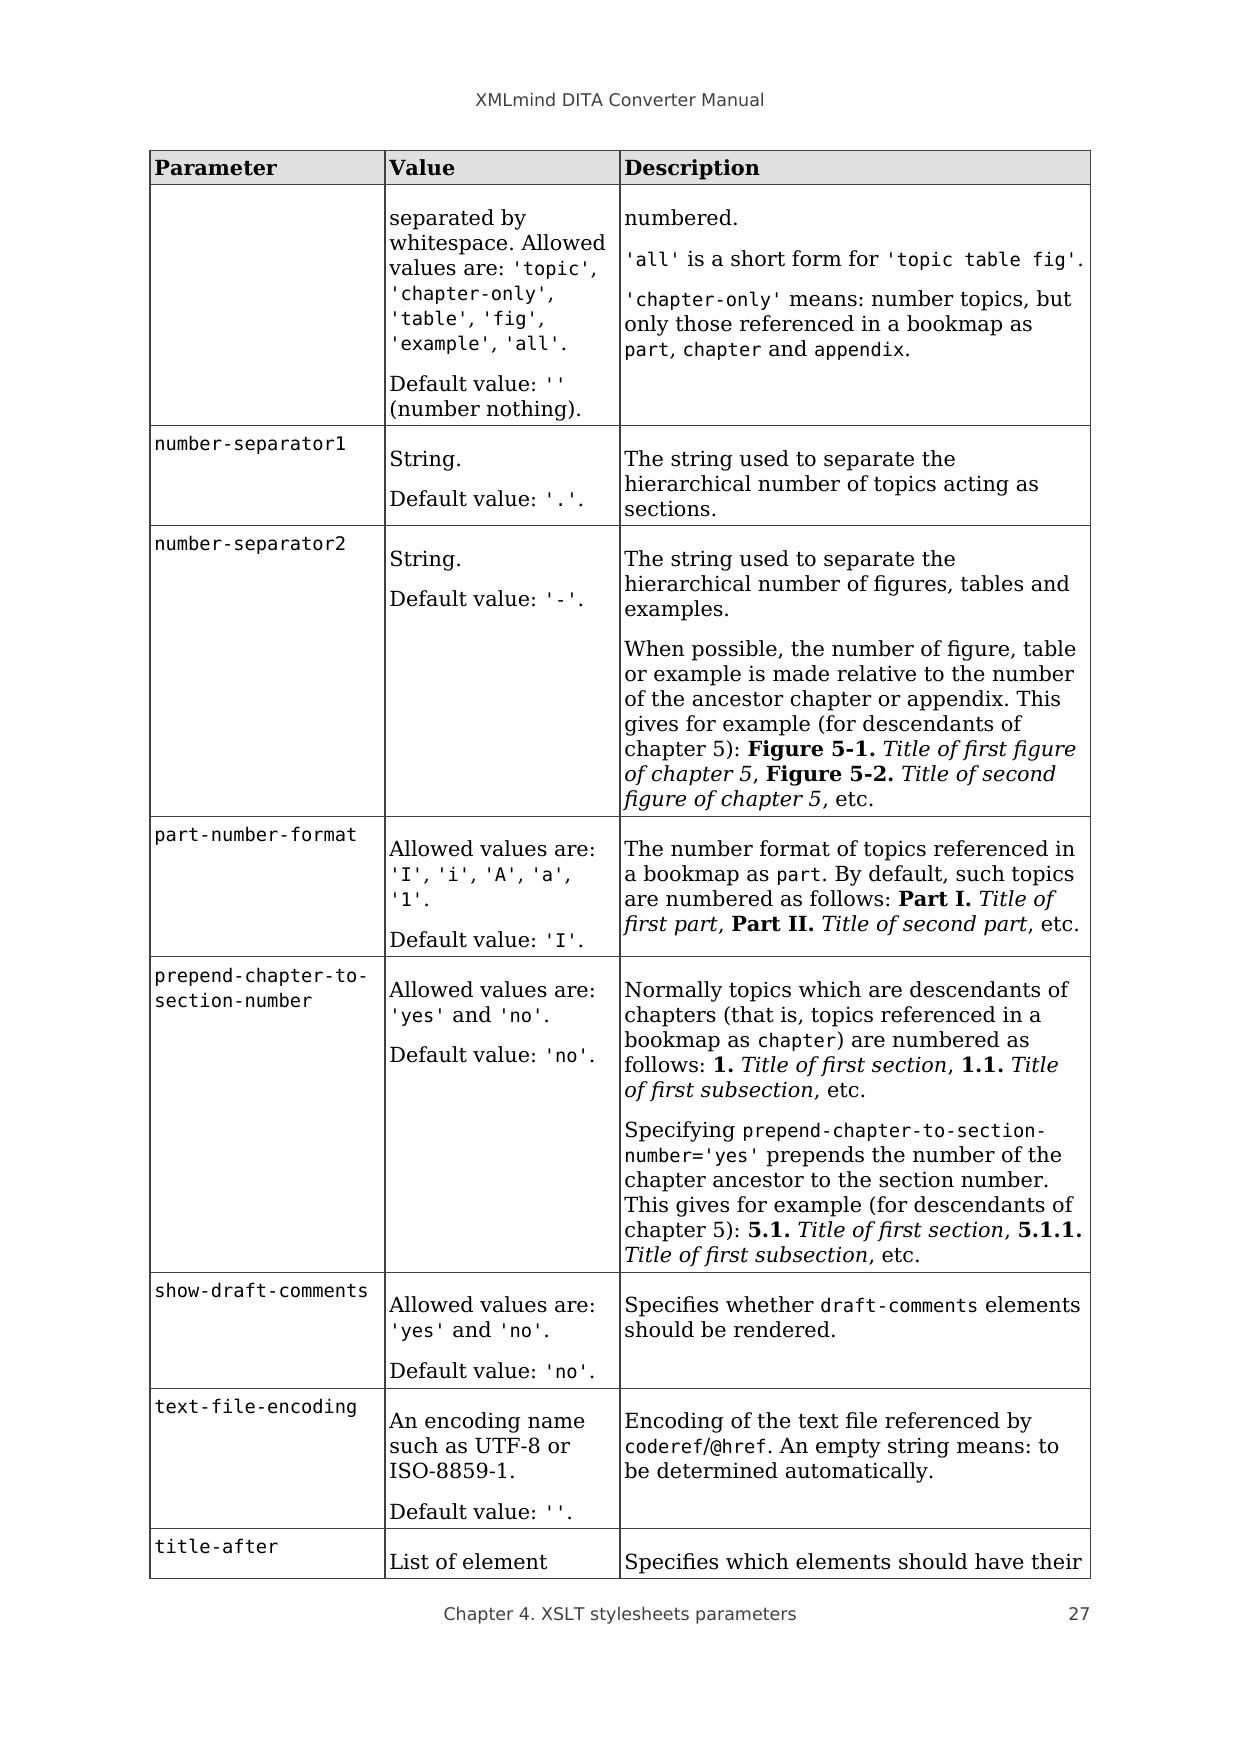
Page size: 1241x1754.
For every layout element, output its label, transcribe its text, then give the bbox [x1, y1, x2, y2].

table_header Value [386, 151, 619, 184]
table_cell title-after [151, 1529, 384, 1578]
table_cell show-draft-comments [151, 1273, 384, 1387]
table_cell separated by whitespace. Allowed values are: 'topic', 'chapter-only', 'table', 'fig', 'example', 'all'. Default value: '' (number nothing). [386, 185, 619, 425]
table_cell [151, 185, 384, 425]
table_cell An encoding name such as UTF-8 or ISO-8859-1. Default value: ''. [386, 1389, 619, 1528]
table_cell Normally topics which are descendants of chapters (that is, topics referenced in a bookmap as chapter) are numbered as follows: 1. Title of first section, 1.1. Title of first subsection, etc. Specifying prepend-chapter-to-section-number='yes' prepends the number of the chapter ancestor to the section number. This gives for example (for descendants of chapter 5): 5.1. Title of first section, 5.1.1. Title of first subsection, etc. [621, 957, 1090, 1272]
table_cell Specifies whether draft-comments elements should be rendered. [621, 1273, 1090, 1387]
table_cell Specifies which elements should have their [621, 1529, 1090, 1578]
table_cell Allowed values are: 'yes' and 'no'. Default value: 'no'. [386, 1273, 619, 1387]
table_cell number-separator2 [151, 526, 384, 816]
table_cell prepend-chapter-to-section-number [151, 957, 384, 1272]
table_cell Allowed values are: 'I', 'i', 'A', 'a', '1'. Default value: 'I'. [386, 817, 619, 956]
table_cell numbered. 'all' is a short form for 'topic table fig'. 'chapter-only' means: number topics, but only those referenced in a bookmap as part, chapter and appendix. [621, 185, 1090, 425]
table_cell The string used to separate the hierarchical number of figures, tables and examples. When possible, the number of figure, table or example is made relative to the number of the ancestor chapter or appendix. This gives for example (for descendants of chapter 5): Figure 5-1. Title of first figure of chapter 5, Figure 5-2. Title of second figure of chapter 5, etc. [621, 526, 1090, 816]
table_cell Encoding of the text file referenced by coderef/@href. An empty string means: to be determined automatically. [621, 1389, 1090, 1528]
table_header Parameter [151, 151, 384, 184]
table_cell Allowed values are: 'yes' and 'no'. Default value: 'no'. [386, 957, 619, 1272]
table_cell String. Default value: '-'. [386, 526, 619, 816]
table_header Description [621, 151, 1090, 184]
table_cell String. Default value: '.'. [386, 426, 619, 525]
table_cell number-separator1 [151, 426, 384, 525]
table_cell part-number-format [151, 817, 384, 956]
table_cell text-file-encoding [151, 1389, 384, 1528]
table_cell The string used to separate the hierarchical number of topics acting as sections. [621, 426, 1090, 525]
table_cell The number format of topics referenced in a bookmap as part. By default, such topics are numbered as follows: Part I. Title of first part, Part II. Title of second part, etc. [621, 817, 1090, 956]
table_cell List of element [386, 1529, 619, 1578]
